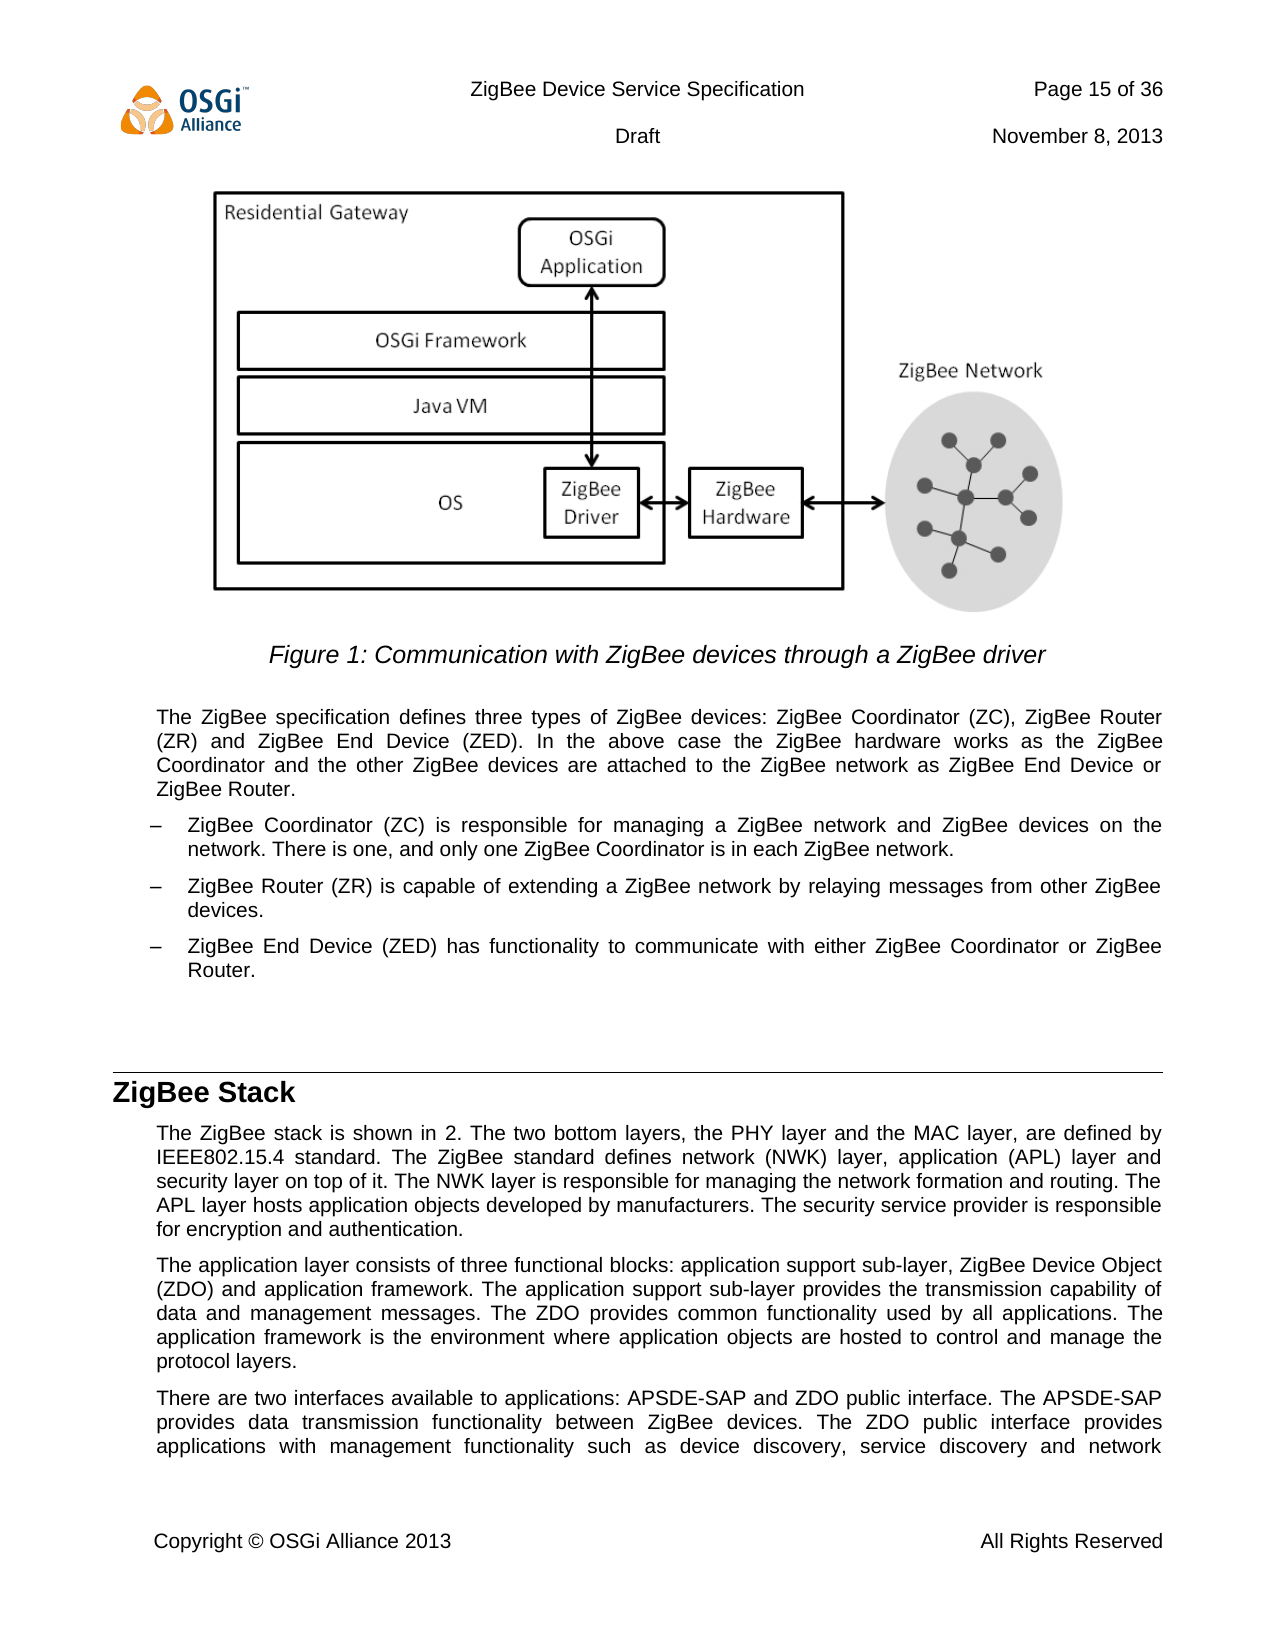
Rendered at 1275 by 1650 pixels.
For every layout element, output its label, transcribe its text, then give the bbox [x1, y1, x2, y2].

picture [113, 78, 257, 142]
text The ZigBee specification defines three types of ZigBee devices: ZigBee Coordinator (ZC), ZigBee Router (ZR) and ZigBee End Device (ZED). In the above case the ZigBee hardware works as the ZigBee Coordinator and the other ZigBee devices are attached to the ZigBee network as ZigBee End Device or ZigBee Router. [156, 705, 1163, 801]
list ZigBee Coordinator (ZC) is responsible for managing a ZigBee network and ZigBee devices on the network. There is one, and only one ZigBee Coordinator is in each ZigBee network. [150, 813, 1163, 861]
text Figure 1: Communication with ZigBee devices through a ZigBee driver [245, 640, 1071, 668]
text The ZigBee stack is shown in 2. The two bottom layers, the PHY layer and the MAC layer, are defined by IEEE802.15.4 standard. The ZigBee standard defines network (NWK) layer, application (APL) layer and security layer on top of it. The NWK layer is responsible for managing the network formation and routing. The APL layer hosts application objects developed by manufacturers. The security service provider is responsible for encryption and authentication. [156, 1121, 1163, 1241]
list ZigBee Router (ZR) is capable of extending a ZigBee network by relaying messages from other ZigBee devices. [150, 874, 1163, 922]
subtitle ZigBee Stack [112, 1073, 1163, 1108]
picture [190, 158, 1086, 640]
list ZigBee End Device (ZED) has functionality to communicate with either ZigBee Coordinator or ZigBee Router. [150, 934, 1163, 982]
text There are two interfaces available to applications: APSDE-SAP and ZDO public interface. The APSDE-SAP provides data transmission functionality between ZigBee devices. The ZDO public interface provides applications with management functionality such as device discovery, service discovery and network [156, 1386, 1163, 1457]
text The application layer consists of three functional blocks: application support sub-layer, ZigBee Device Object (ZDO) and application framework. The application support sub-layer provides the transmission capability of data and management messages. The ZDO provides common functionality used by all applications. The application framework is the environment where application objects are hosted to control and manage the protocol layers. [156, 1253, 1163, 1373]
